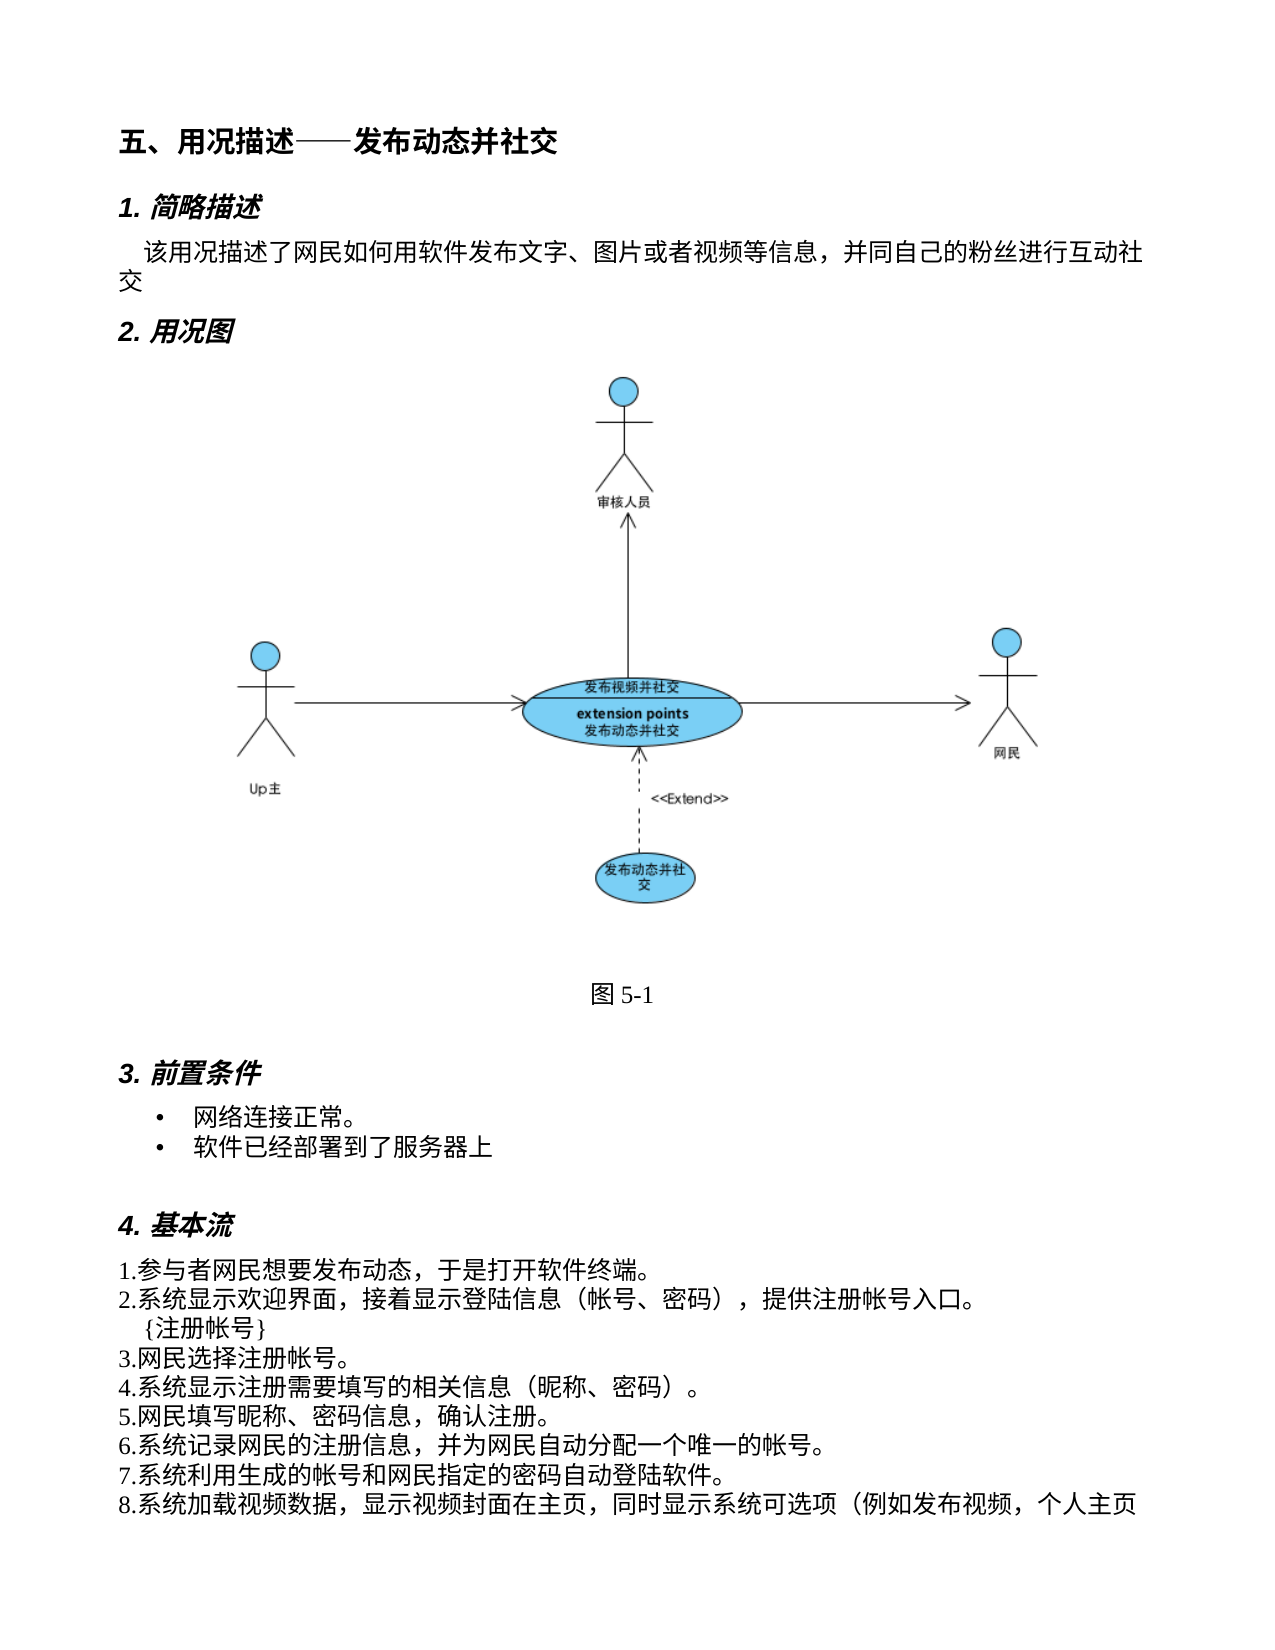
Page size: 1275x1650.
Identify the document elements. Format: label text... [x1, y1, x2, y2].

text 6.系统记录网民的注册信息，并为网民自动分配一个唯一的帐号。 [118, 1431, 1157, 1461]
text 7.系统利用生成的帐号和网民指定的密码自动登陆软件。 [118, 1461, 1157, 1490]
text 2.系统显示欢迎界面，接着显示登陆信息（帐号、密码），提供注册帐号入口。 [118, 1285, 1157, 1314]
text 图5-1 [118, 981, 1157, 1010]
text 1.参与者网民想要发布动态，于是打开软件终端。 [118, 1256, 1157, 1285]
text 8.系统加载视频数据，显示视频封面在主页，同时显示系统可选项（例如发布视频，个人主页 [118, 1490, 1157, 1519]
text {注册帐号} [118, 1314, 1157, 1344]
subtitle 1. 简略描述 [118, 186, 1157, 226]
text 4.系统显示注册需要填写的相关信息（昵称、密码）。 [118, 1373, 1157, 1402]
subtitle 2. 用况图 [118, 309, 1157, 349]
subtitle 4. 基本流 [118, 1203, 1157, 1243]
list 软件已经部署到了服务器上 [156, 1133, 1157, 1162]
text 3.网民选择注册帐号。 [118, 1344, 1157, 1373]
picture [118, 361, 1157, 952]
text 该用况描述了网民如何用软件发布文字、图片或者视频等信息，并同自己的粉丝进行互动社交 [118, 238, 1157, 297]
list 网络连接正常。 [156, 1104, 1157, 1133]
subtitle 五、用况描述——发布动态并社交 [118, 118, 1157, 161]
text 5.网民填写昵称、密码信息，确认注册。 [118, 1402, 1157, 1431]
subtitle 3. 前置条件 [118, 1051, 1157, 1091]
